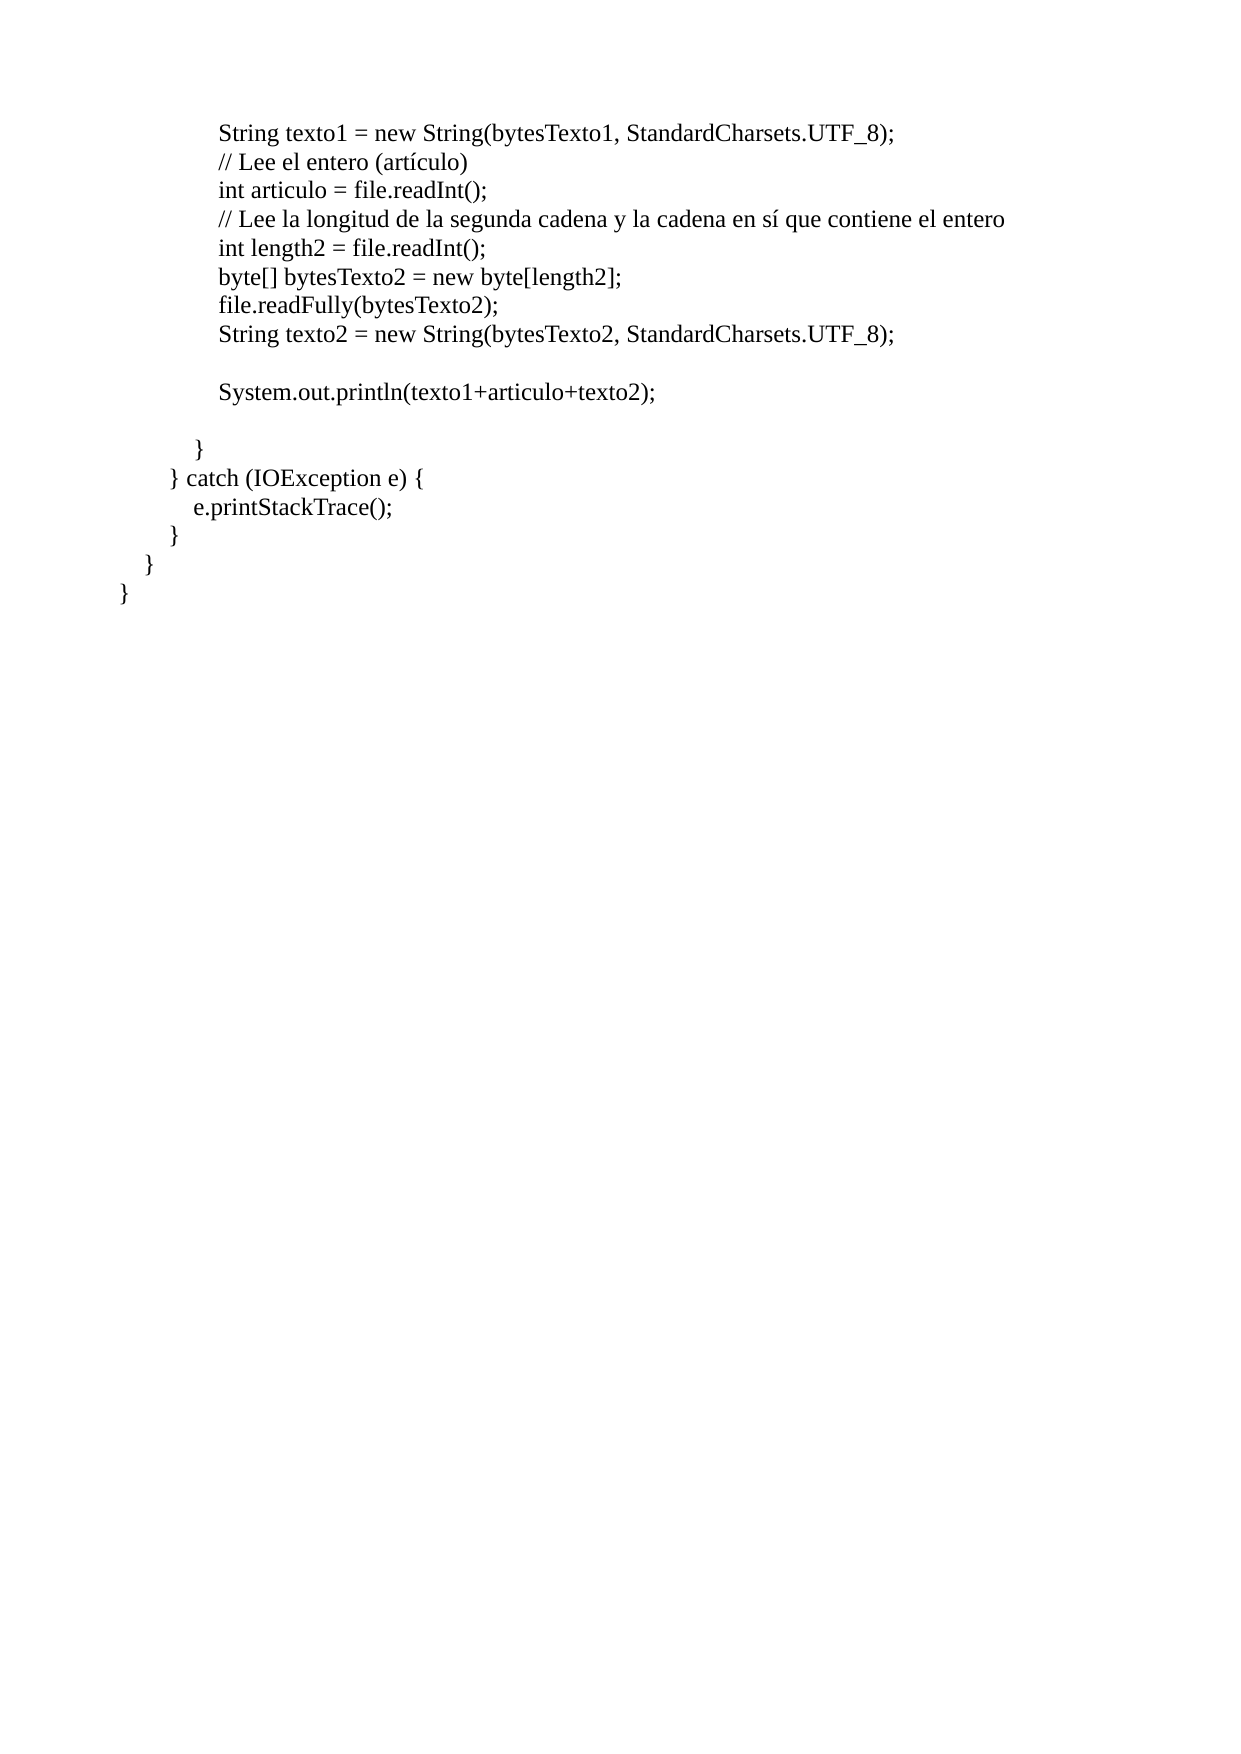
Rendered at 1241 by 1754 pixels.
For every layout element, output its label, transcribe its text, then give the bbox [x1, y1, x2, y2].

text e.printStackTrace(); [118, 492, 1122, 521]
text int articulo = file.readInt(); [118, 176, 1122, 204]
text byte[] bytesTexto2 = new byte[length2]; [118, 262, 1122, 291]
text } [118, 578, 1122, 607]
text System.out.println(texto1+articulo+texto2); [118, 377, 1122, 406]
text // Lee el entero (artículo) [118, 147, 1122, 176]
text // Lee la longitud de la segunda cadena y la cadena en sí que contiene el entero [118, 204, 1122, 233]
text } [118, 434, 1122, 463]
text String texto2 = new String(bytesTexto2, StandardCharsets.UTF_8); [118, 319, 1122, 348]
text } [118, 521, 1122, 549]
text } catch (IOException e) { [118, 463, 1122, 492]
text int length2 = file.readInt(); [118, 233, 1122, 262]
text file.readFully(bytesTexto2); [118, 291, 1122, 319]
text } [118, 549, 1122, 578]
text String texto1 = new String(bytesTexto1, StandardCharsets.UTF_8); [118, 118, 1122, 147]
